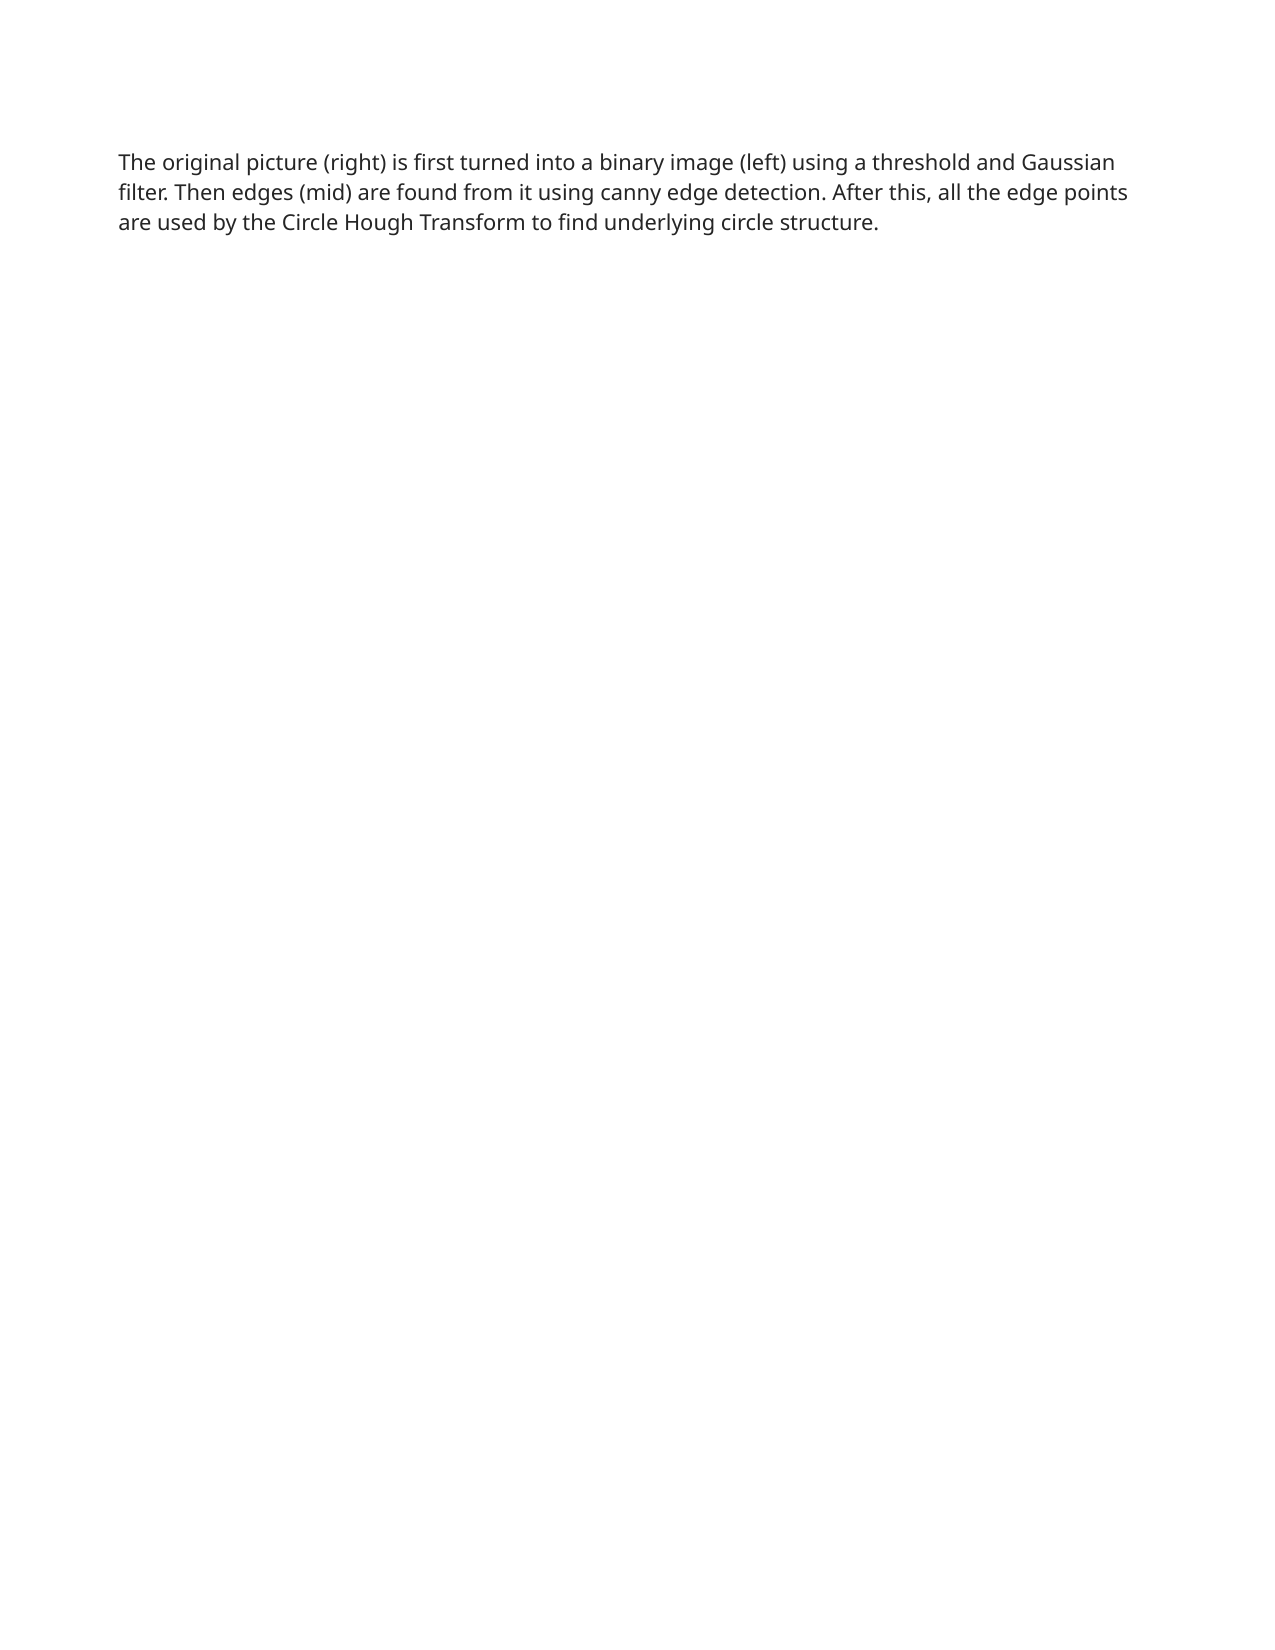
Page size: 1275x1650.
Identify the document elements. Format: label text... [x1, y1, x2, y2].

text The original picture (right) is first turned into a binary image (left) using a threshold and Gaussian filter. Then edges (mid) are found from it using canny edge detection. After this, all the edge points are used by the Circle Hough Transform to find underlying circle structure. [118, 147, 1157, 236]
